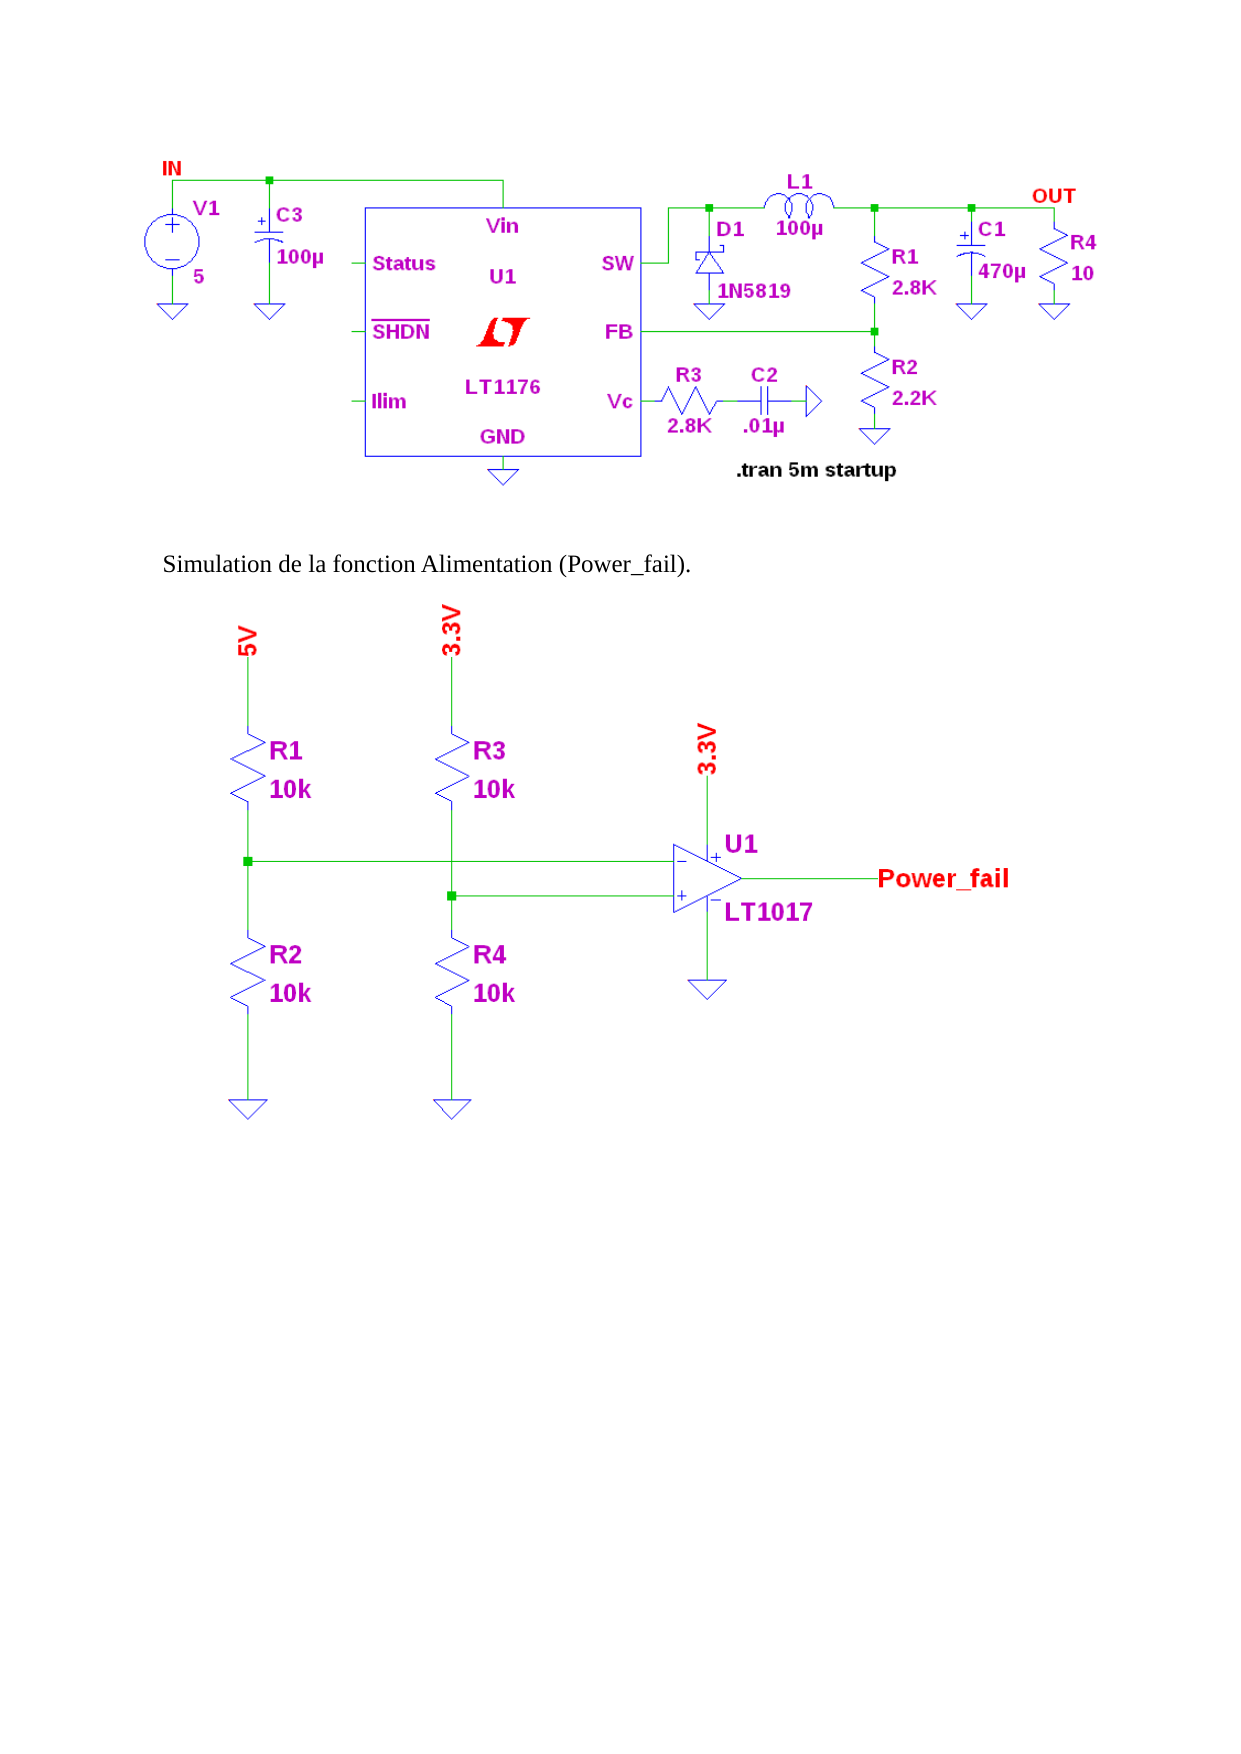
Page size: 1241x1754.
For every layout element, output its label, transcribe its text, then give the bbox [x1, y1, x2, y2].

picture [219, 588, 1022, 1142]
picture [140, 118, 1100, 511]
text Simulation de la fonction Alimentation (Power_fail). [162, 549, 1122, 578]
